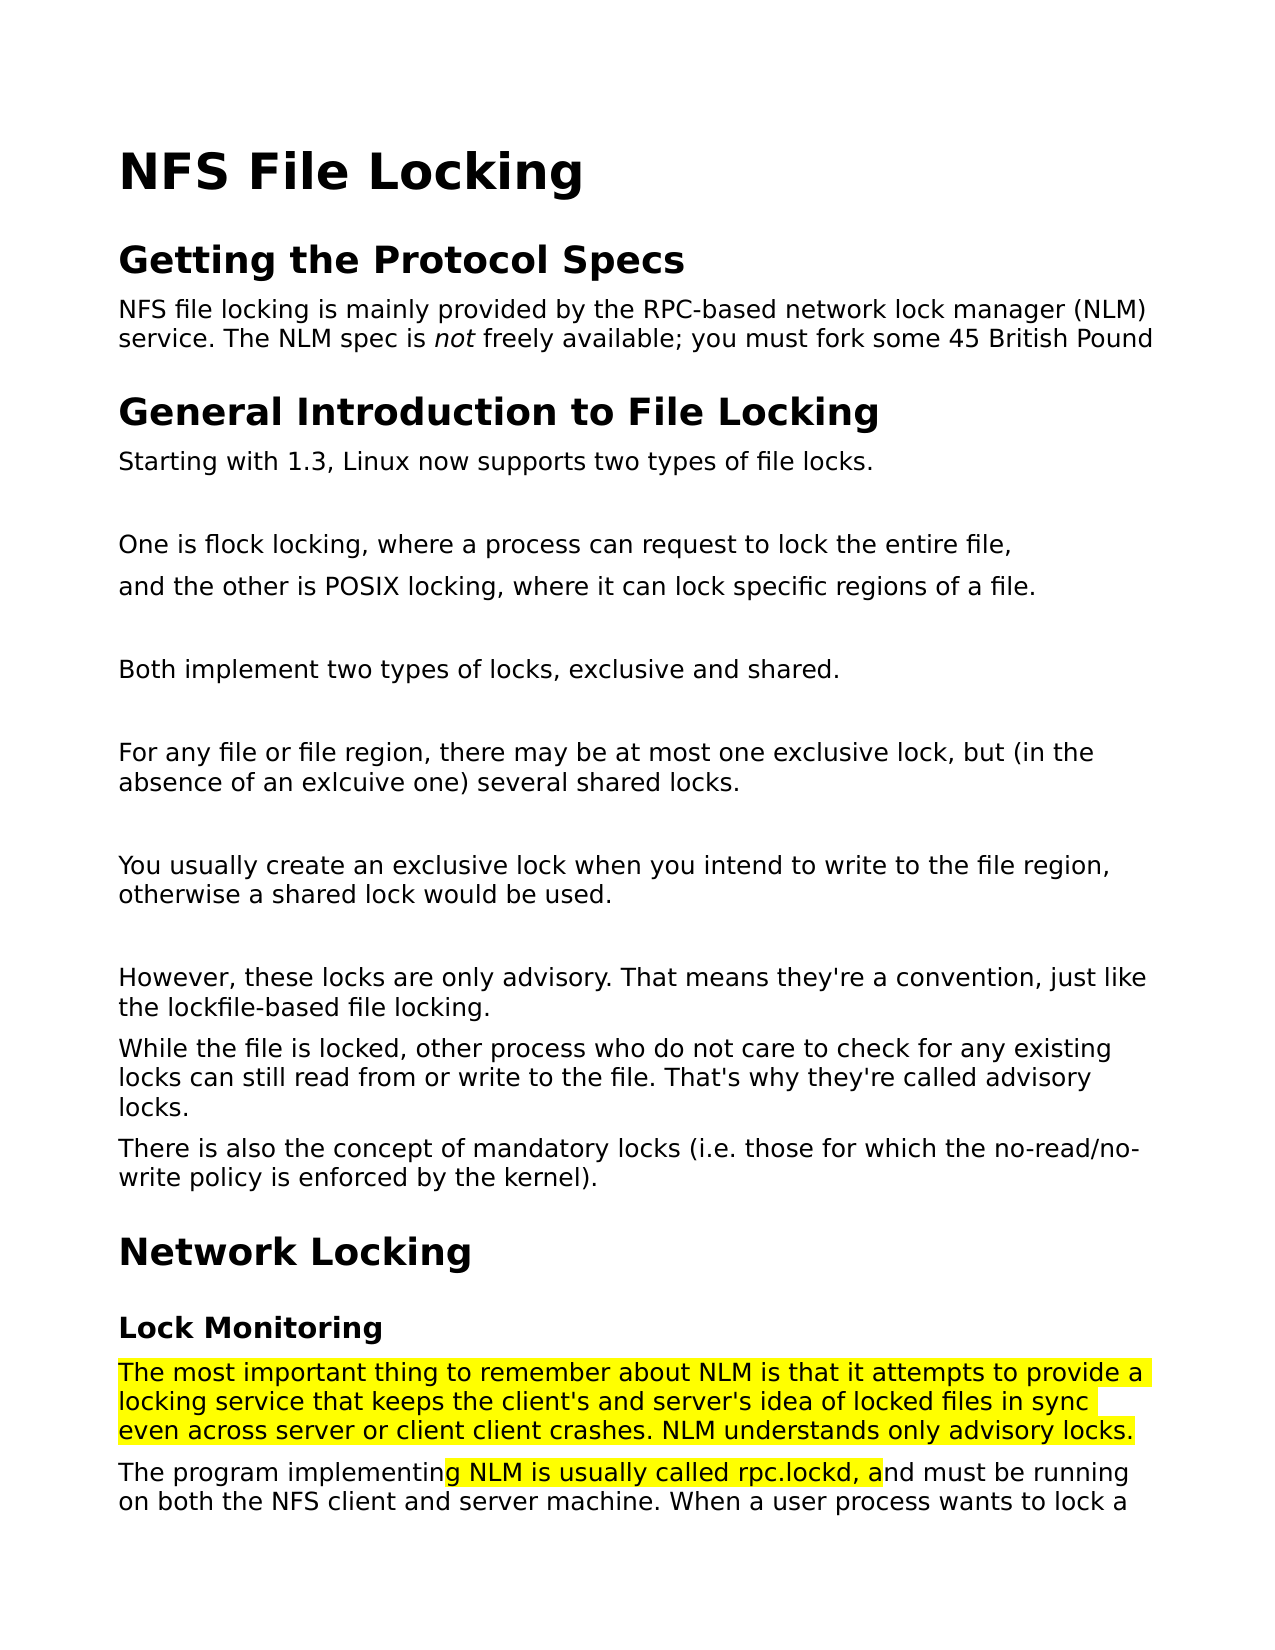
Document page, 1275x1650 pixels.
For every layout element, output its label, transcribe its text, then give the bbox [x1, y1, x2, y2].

subtitle Network Locking [118, 1230, 1157, 1274]
text While the file is locked, other process who do not care to check for any existing locks can still read from or write to the file. That's why they're called advisory locks. [118, 1034, 1157, 1122]
text and the other is POSIX locking, where it can lock specific regions of a file. [118, 572, 1157, 601]
subtitle NFS File Locking [118, 143, 1157, 201]
text However, these locks are only advisory. That means they're a convention, just like the lockfile-based file locking. [118, 964, 1157, 1022]
subtitle Lock Monitoring [118, 1311, 1157, 1345]
text One is flock locking, where a process can request to lock the entire file, [118, 530, 1157, 559]
text The most important thing to remember about NLM is that it attempts to provide a locking service that keeps the client's and server's idea of locked files in sync even across server or client client crashes. NLM understands only advisory locks. [118, 1358, 1157, 1445]
text You usually create an exclusive lock when you intend to write to the file region, otherwise a shared lock would be used. [118, 851, 1157, 909]
text There is also the concept of mandatory locks (i.e. those for which the no-read/no-write policy is enforced by the kernel). [118, 1134, 1157, 1193]
text Starting with 1.3, Linux now supports two types of file locks. [118, 447, 1157, 476]
text Both implement two types of locks, exclusive and shared. [118, 655, 1157, 684]
subtitle Getting the Protocol Specs [118, 239, 1157, 282]
text NFS file locking is mainly provided by the RPC-based network lock manager (NLM) service. The NLM spec is not freely available; you must fork some 45 British Pound [118, 295, 1157, 353]
text The program implementing NLM is usually called rpc.lockd, and must be running on both the NFS client and server machine. When a user process wants to lock a [118, 1458, 1157, 1516]
subtitle General Introduction to File Locking [118, 391, 1157, 434]
text For any file or file region, there may be at most one exclusive lock, but (in the absence of an exlcuive one) several shared locks. [118, 739, 1157, 797]
